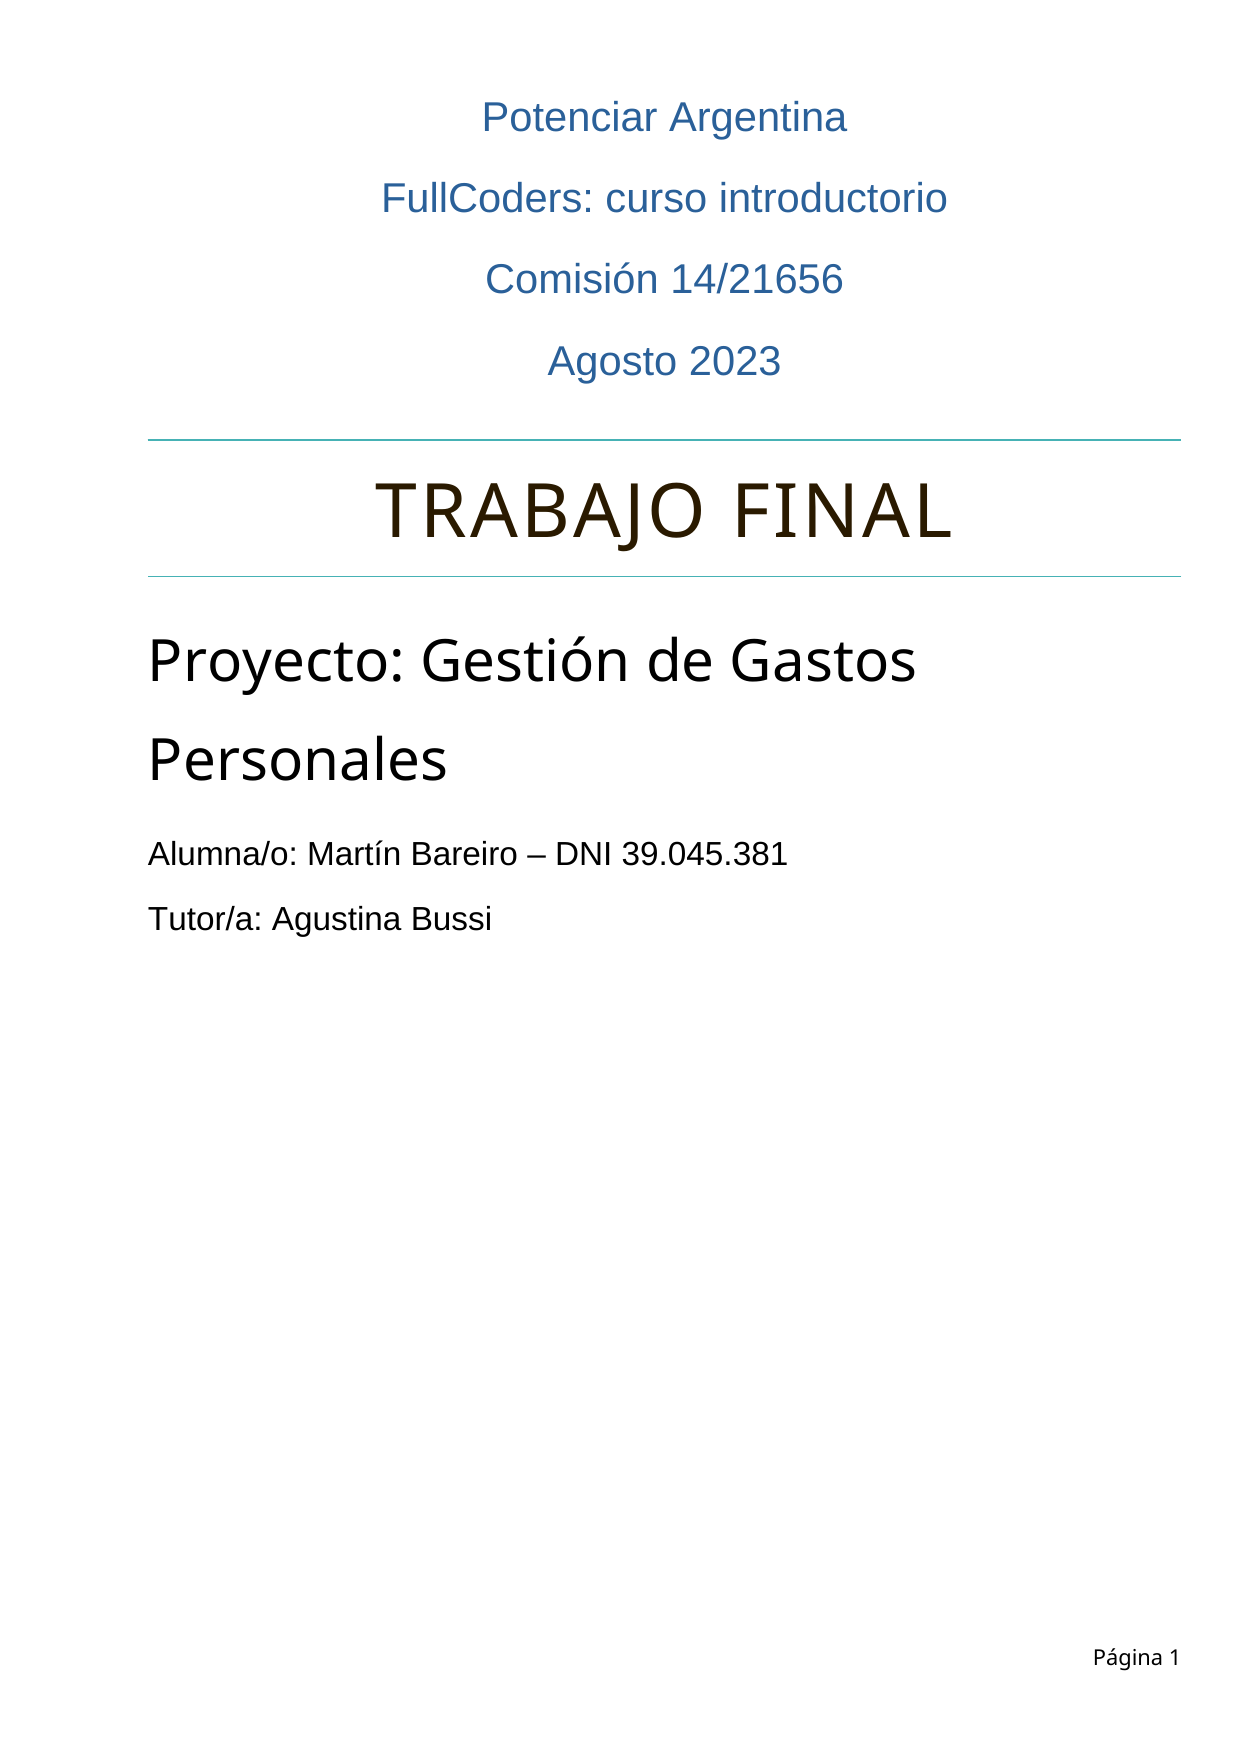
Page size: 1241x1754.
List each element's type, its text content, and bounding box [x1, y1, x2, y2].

subtitle FullCoders: curso introductorio [148, 174, 1181, 222]
text Alumna/o: Martín Bareiro – DNI 39.045.381 [148, 834, 1181, 873]
subtitle Agosto 2023 [148, 336, 1181, 384]
subtitle Comisión 14/21656 [148, 255, 1181, 303]
title trabajo final [148, 441, 1181, 576]
text Proyecto: Gestión de Gastos Personales [148, 619, 1181, 798]
subtitle Potenciar Argentina [148, 92, 1181, 140]
text Tutor/a: Agustina Bussi [148, 899, 1181, 937]
